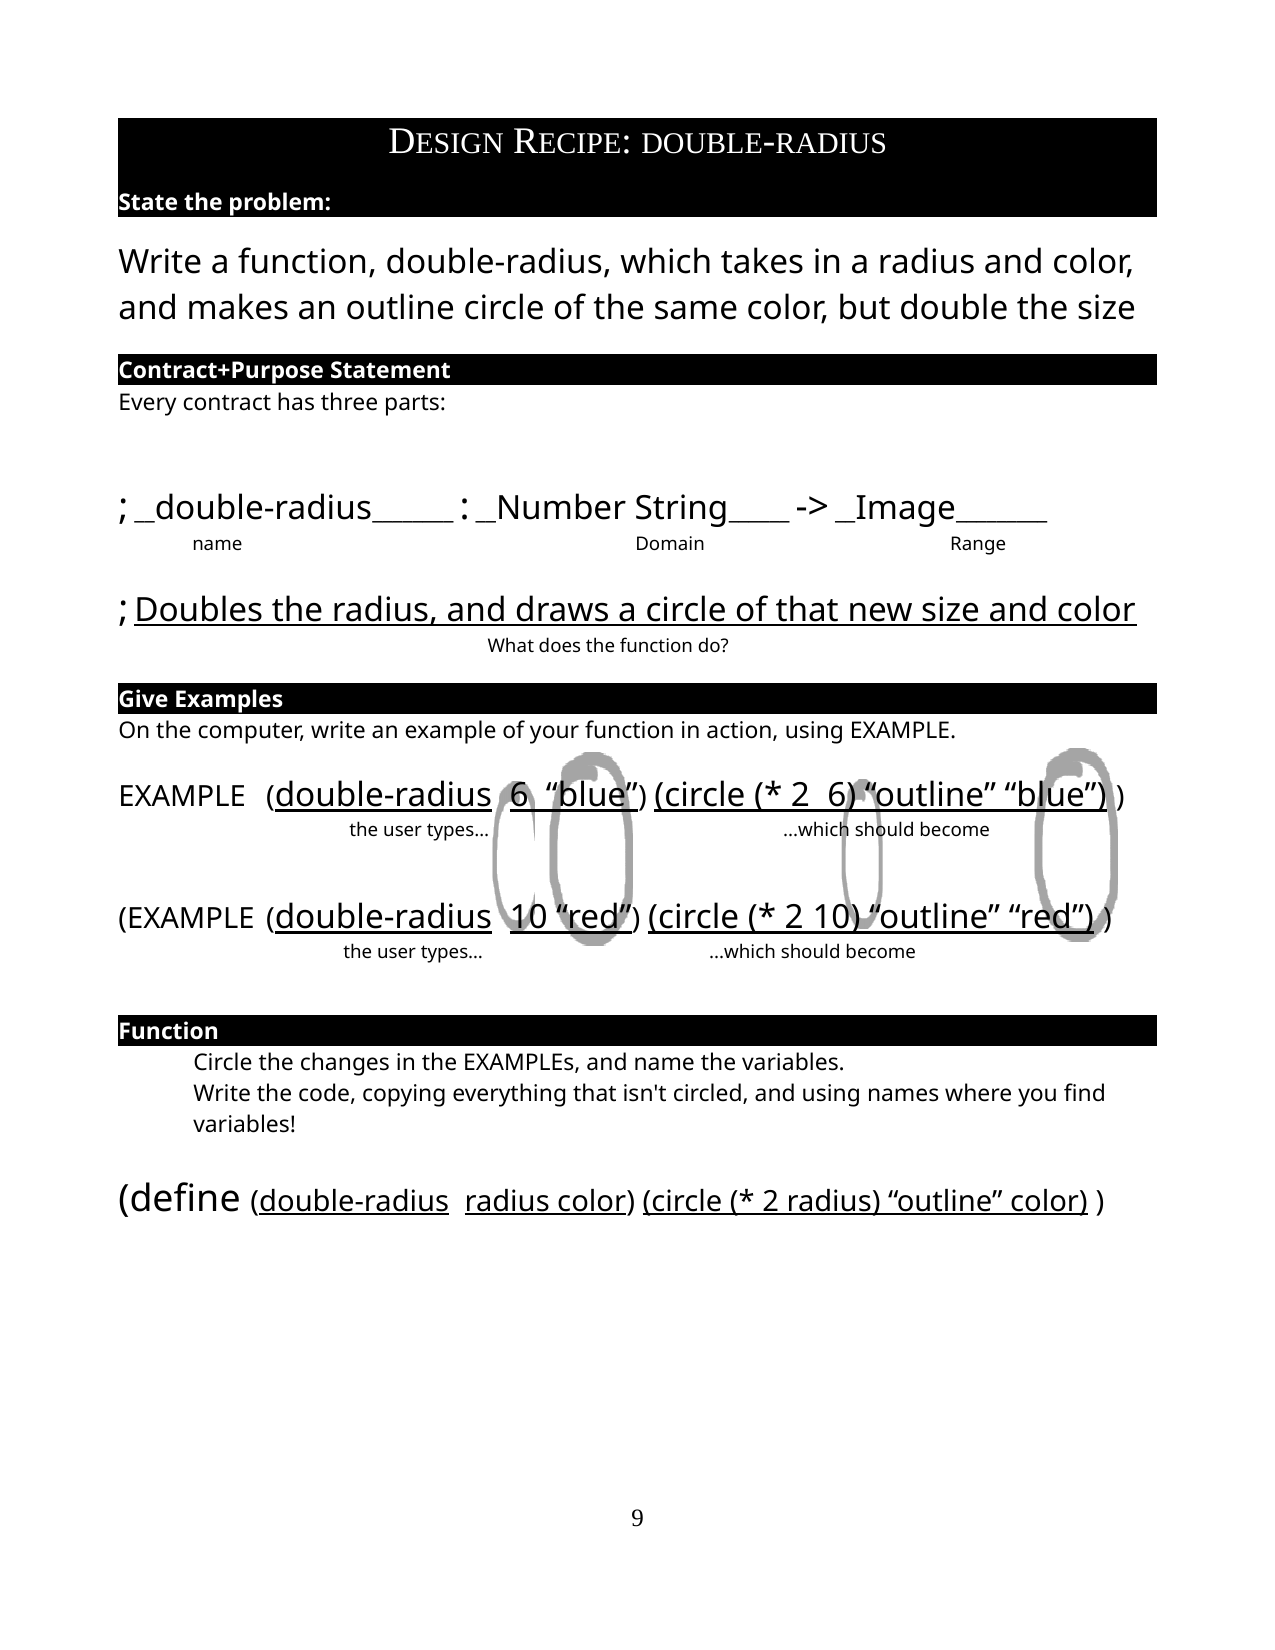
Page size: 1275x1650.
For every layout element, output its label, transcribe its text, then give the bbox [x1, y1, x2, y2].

text EXAMPLE (double-radius 6 “blue”) (circle (* 2 6) “outline” “blue”) ) [647, 771, 834, 817]
picture [884, 912, 889, 926]
picture [835, 812, 889, 931]
text (EXAMPLE (double-radius 10 “red”) (circle (* 2 10) “outline” “red”) ) [890, 893, 1020, 931]
text the user types… [343, 939, 535, 964]
text Write a function, double-radius, which takes in a radius and color, and makes an outline circle of the same color, but double the size [118, 238, 1157, 329]
subtitle Give Examples [118, 683, 1157, 714]
text (define (double-radius radius color) (circle (* 2 radius) “outline” color) ) [118, 1171, 1157, 1222]
picture [836, 906, 845, 926]
picture [1021, 716, 1131, 981]
subtitle Contract+Purpose Statement [118, 354, 1157, 385]
text the user types… ...which should become [647, 817, 834, 842]
text EXAMPLE (double-radius 6 “blue”) (circle (* 2 6) “outline” “blue”) ) [890, 771, 1020, 809]
text On the computer, write an example of your function in action, using EXAMPLE. [118, 714, 1157, 745]
subtitle Function [118, 1015, 1157, 1046]
text the user types… ...which should become [343, 817, 484, 842]
text What does the function do? [118, 632, 1157, 658]
text ; Doubles the radius, and draws a circle of that new size and color [118, 581, 1157, 632]
text (EXAMPLE (double-radius 10 “red”) (circle (* 2 10) “outline” “red”) ) [118, 893, 484, 939]
subtitle Design Recipe: double-radius [118, 118, 1157, 161]
text ...which should become [647, 939, 1020, 964]
subtitle State the problem: [118, 186, 1157, 217]
list Write the code, copying everything that isn't circled, and using names where you find variables! [156, 1077, 1157, 1140]
text Every contract has three parts: [118, 385, 1157, 417]
text EXAMPLE (double-radius 6 “blue”) (circle (* 2 6) “outline” “blue”) ) [118, 771, 484, 817]
picture [537, 720, 646, 985]
picture [835, 753, 889, 809]
text name Domain Range [118, 530, 1157, 556]
list Circle the changes in the EXAMPLEs, and name the variables. [156, 1046, 1157, 1077]
picture [879, 790, 889, 804]
text the user types… ...which should become [890, 817, 1020, 842]
picture [835, 934, 889, 959]
text ; __double-radius________ : __Number String______ -> __Image_________ [118, 479, 1157, 530]
picture [1022, 790, 1032, 804]
picture [835, 793, 842, 804]
picture [537, 906, 542, 926]
picture [485, 755, 535, 961]
text (EXAMPLE (double-radius 10 “red”) (circle (* 2 10) “outline” “red”) ) [647, 893, 834, 939]
